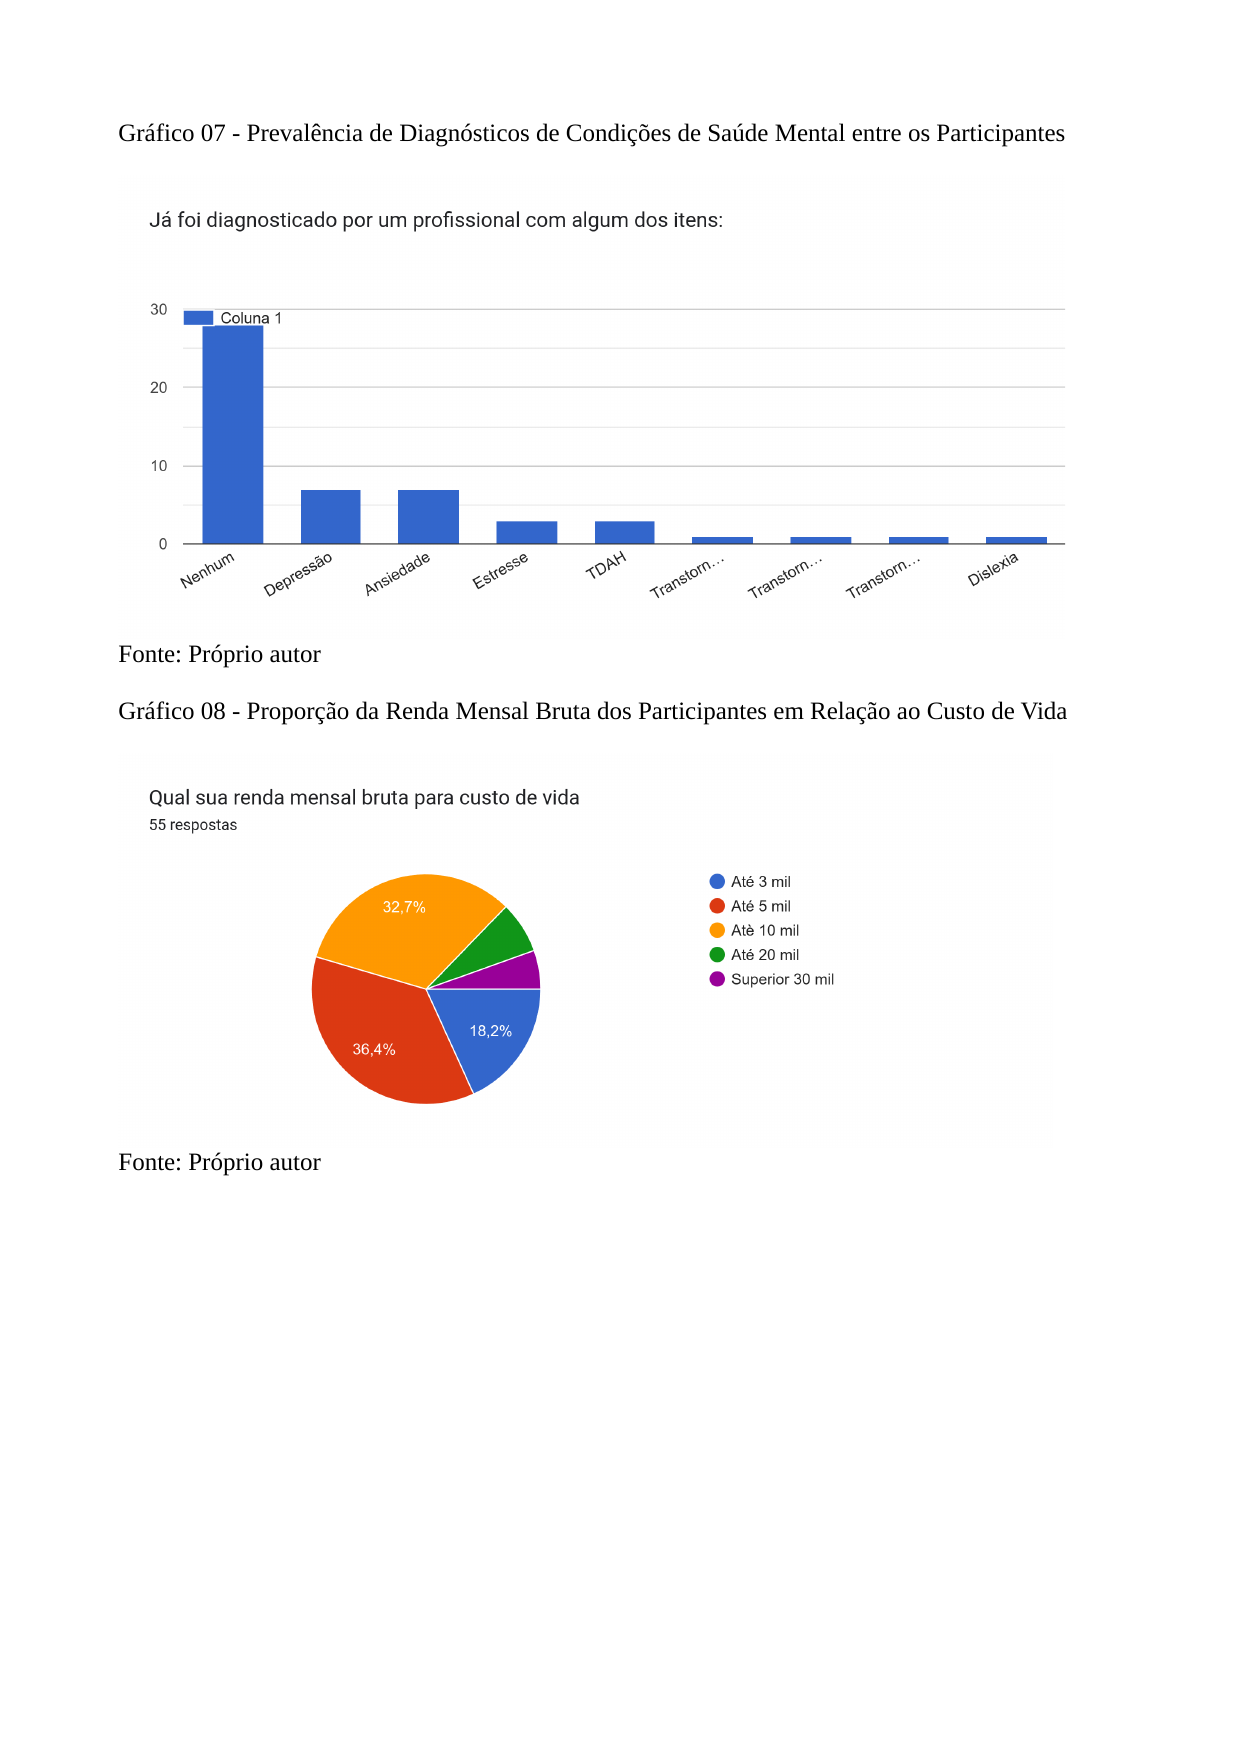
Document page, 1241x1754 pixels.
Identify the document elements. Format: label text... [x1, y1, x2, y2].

picture [118, 753, 1053, 1148]
text Gráfico 07 - Prevalência de Diagnósticos de Condições de Saúde Mental entre os Participantes [118, 118, 1122, 147]
text Gráfico 08 - Proporção da Renda Mensal Bruta dos Participantes em Relação ao Custo de Vida [118, 696, 1122, 725]
text Fonte: Próprio autor [118, 1147, 1122, 1176]
text Fonte: Próprio autor [118, 639, 1122, 668]
picture [118, 175, 1066, 639]
